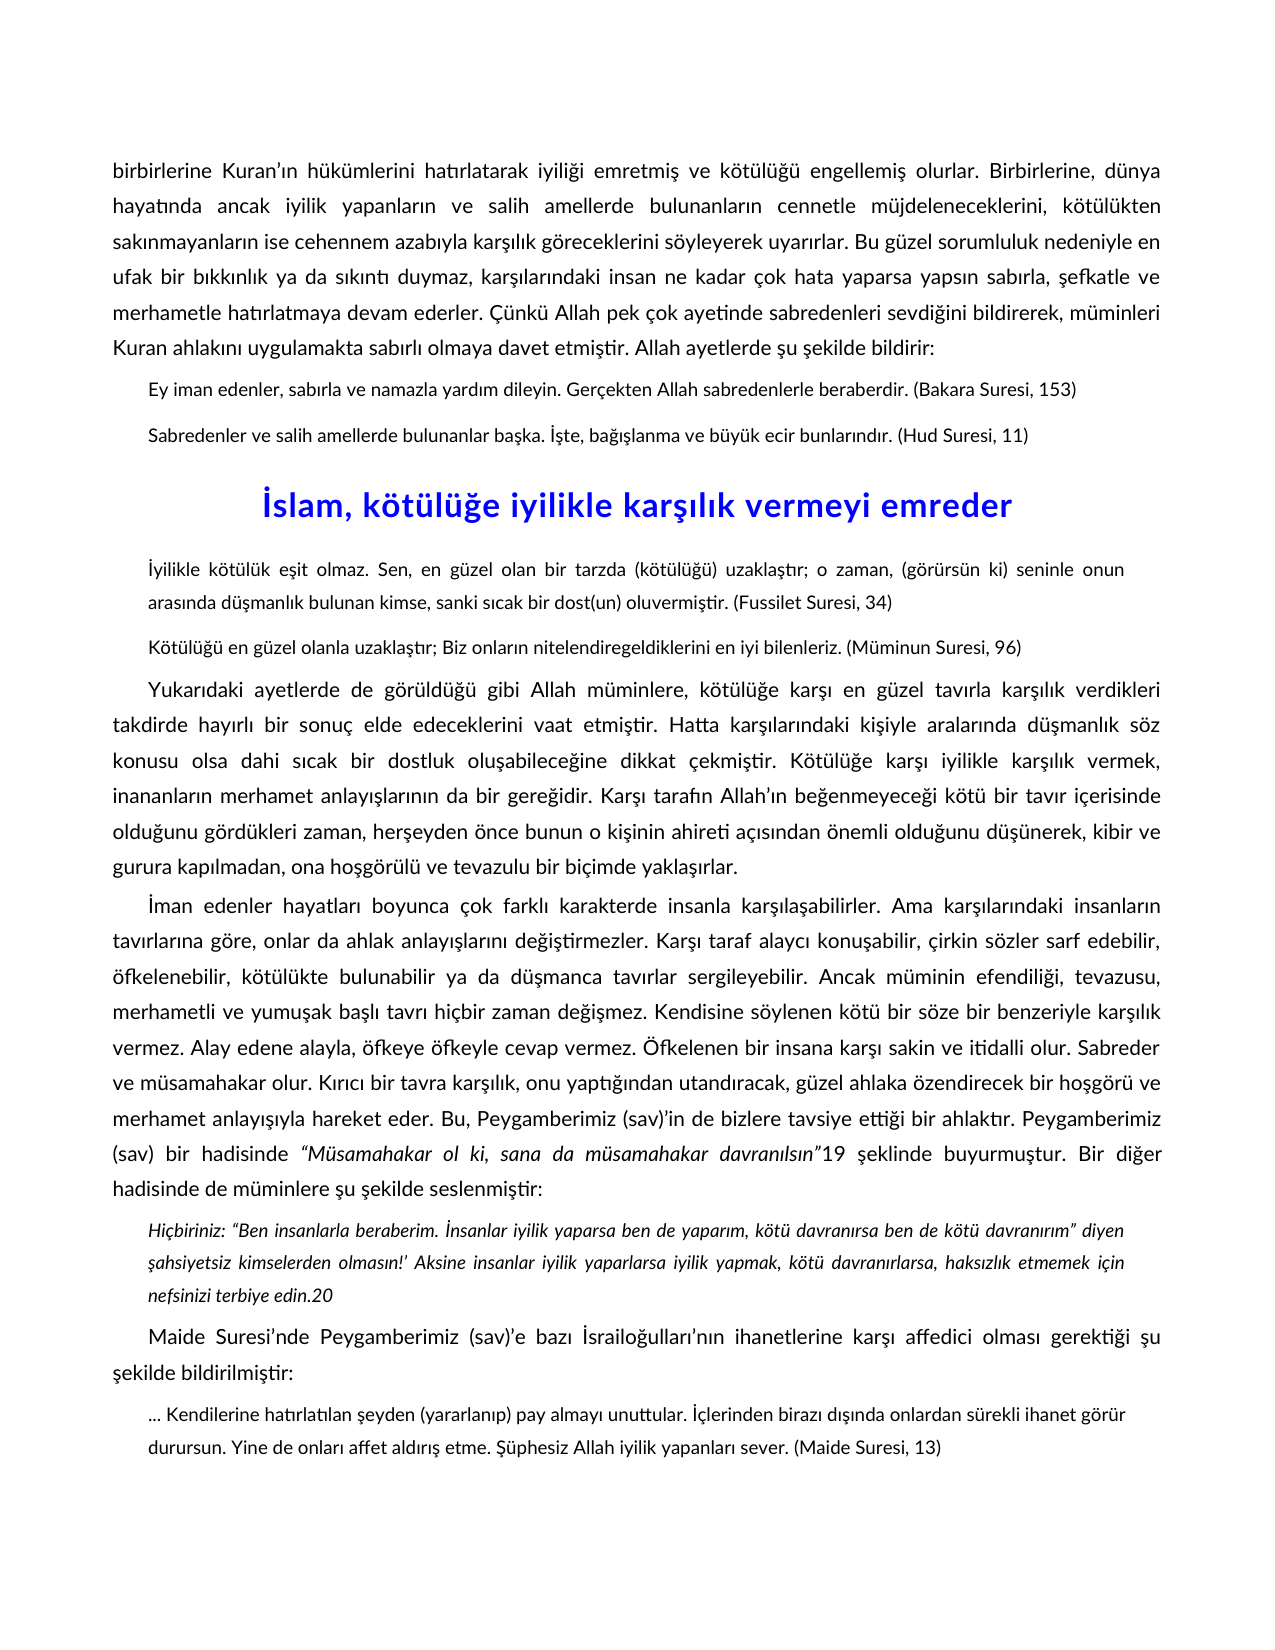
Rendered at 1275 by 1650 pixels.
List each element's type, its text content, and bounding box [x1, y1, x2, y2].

text İyilikle kötülük eşit olmaz. Sen, en güzel olan bir tarzda (kötülüğü) uzaklaştır; o zaman, (görürsün ki) seninle onun arasında düşmanlık bulunan kimse, sanki sıcak bir dost(un) oluvermiştir. (Fussilet Suresi, 34) [148, 549, 1127, 616]
text Kötülüğü en güzel olanla uzaklaştır; Biz onların nitelendiregeldiklerini en iyi bilenleriz. (Müminun Suresi, 96) [148, 628, 1127, 661]
text İman edenler hayatları boyunca çok farklı karakterde insanla karşılaşabilirler. Ama karşılarındaki insanların tavırlarına göre, onlar da ahlak anlayışlarını değiştirmezler. Karşı taraf alaycı konuşabilir, çirkin sözler sarf edebilir, öfkelenebilir, kötülükte bulunabilir ya da düşmanca tavırlar sergileyebilir. Ancak müminin efendiliği, tevazusu, merhametli ve yumuşak başlı tavrı hiçbir zaman değişmez. Kendisine söylenen kötü bir söze bir benzeriyle karşılık vermez. Alay edene alayla, öfkeye öfkeyle cevap vermez. Öfkelenen bir insana karşı sakin ve itidalli olur. Sabreder ve müsamahakar olur. Kırıcı bir tavra karşılık, onu yaptığından utandıracak, güzel ahlaka özendirecek bir hoşgörü ve merhamet anlayışıyla hareket eder. Bu, Peygamberimiz (sav)’in de bizlere tavsiye ettiği bir ahlaktır. Peygamberimiz (sav) bir hadisinde “Müsamahakar ol ki, sana da müsamahakar davranılsın”19 şeklinde buyurmuştur. Bir diğer hadisinde de müminlere şu şekilde seslenmiştir: [112, 885, 1162, 1204]
text birbirlerine Kuran’ın hükümlerini hatırlatarak iyiliği emretmiş ve kötülüğü engellemiş olurlar. Birbirlerine, dünya hayatında ancak iyilik yapanların ve salih amellerde bulunanların cennetle müjdeleneceklerini, kötülükten sakınmayanların ise cehennem azabıyla karşılık göreceklerini söyleyerek uyarırlar. Bu güzel sorumluluk nedeniyle en ufak bir bıkkınlık ya da sıkıntı duymaz, karşılarındaki insan ne kadar çok hata yaparsa yapsın sabırla, şefkatle ve merhametle hatırlatmaya devam ederler. Çünkü Allah pek çok ayetinde sabredenleri sevdiğini bildirerek, müminleri Kuran ahlakını uygulamakta sabırlı olmaya davet etmiştir. Allah ayetlerde şu şekilde bildirir: [112, 150, 1162, 362]
text İslam, kötülüğe iyilikle karşılık vermeyi emreder [112, 484, 1162, 526]
text Maide Suresi’nde Peygamberimiz (sav)’e bazı İsrailoğulları’nın ihanetlerine karşı affedici olması gerektiği şu şekilde bildirilmiştir: [112, 1316, 1162, 1387]
text Sabredenler ve salih amellerde bulunanlar başka. İşte, bağışlanma ve büyük ecir bunlarındır. (Hud Suresi, 11) [148, 415, 1127, 449]
text Ey iman edenler, sabırla ve namazla yardım dileyin. Gerçekten Allah sabredenlerle beraberdir. (Bakara Suresi, 153) [148, 370, 1127, 403]
text Hiçbiriniz: “Ben insanlarla beraberim. İnsanlar iyilik yaparsa ben de yaparım, kötü davranırsa ben de kötü davranırım” diyen şahsiyetsiz kimselerden olmasın!’ Aksine insanlar iyilik yaparlarsa iyilik yapmak, kötü davranırlarsa, haksızlık etmemek için nefsinizi terbiye edin.20 [148, 1212, 1127, 1308]
text ... Kendilerine hatırlatılan şeyden (yararlanıp) pay almayı unuttular. İçlerinden birazı dışında onlardan sürekli ihanet görür durursun. Yine de onları affet aldırış etme. Şüphesiz Allah iyilik yapanları sever. (Maide Suresi, 13) [148, 1395, 1127, 1461]
text Yukarıdaki ayetlerde de görüldüğü gibi Allah müminlere, kötülüğe karşı en güzel tavırla karşılık verdikleri takdirde hayırlı bir sonuç elde edeceklerini vaat etmiştir. Hatta karşılarındaki kişiyle aralarında düşmanlık söz konusu olsa dahi sıcak bir dostluk oluşabileceğine dikkat çekmiştir. Kötülüğe karşı iyilikle karşılık vermek, inananların merhamet anlayışlarının da bir gereğidir. Karşı tarafın Allah’ın beğenmeyeceği kötü bir tavır içerisinde olduğunu gördükleri zaman, herşeyden önce bunun o kişinin ahireti açısından önemli olduğunu düşünerek, kibir ve gurura kapılmadan, ona hoşgörülü ve tevazulu bir biçimde yaklaşırlar. [112, 669, 1162, 882]
